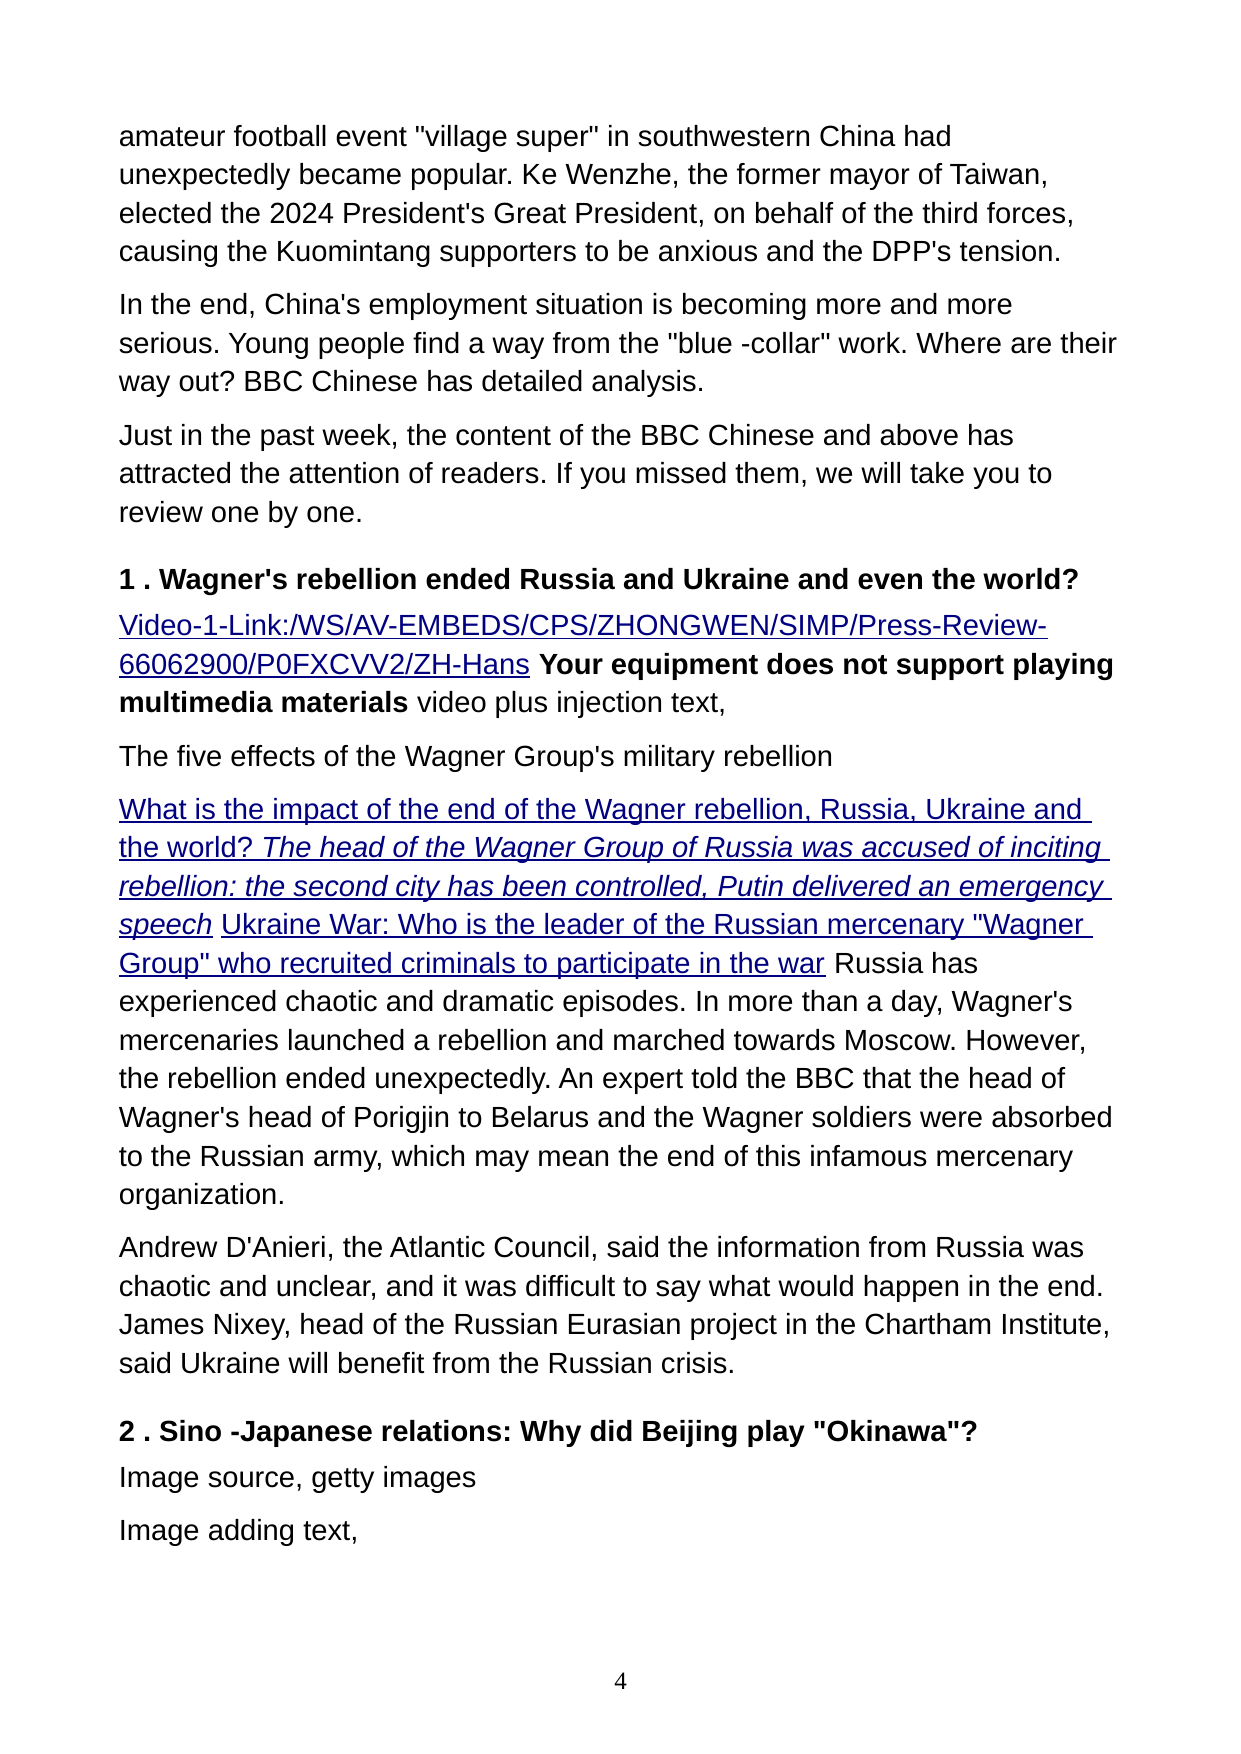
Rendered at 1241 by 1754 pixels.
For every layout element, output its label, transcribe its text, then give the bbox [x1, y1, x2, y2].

text In the end, China's employment situation is becoming more and more serious. Young people find a way from the "blue -collar" work. Where are their way out? BBC Chinese has detailed analysis. [118, 287, 1122, 398]
text Image source, getty images [118, 1459, 1122, 1493]
text Andrew D'Anieri, the Atlantic Council, said the information from Russia was chaotic and unclear, and it was difficult to say what would happen in the end. James Nixey, head of the Russian Eurasian project in the Chartham Institute, said Ukraine will benefit from the Russian crisis. [118, 1230, 1122, 1379]
text What is the impact of the end of the Wagner rebellion, Russia, Ukraine and the world? The head of the Wagner Group of Russia was accused of inciting rebellion: the second city has been controlled, Putin delivered an emergency speech Ukraine War: Who is the leader of the Russian mercenary "Wagner Group" who recruited criminals to participate in the war Russia has experienced chaotic and dramatic episodes. In more than a day, Wagner's mercenaries launched a rebellion and marched towards Moscow. However, the rebellion ended unexpectedly. An expert told the BBC that the head of Wagner's head of Porigjin to Belarus and the Wagner soldiers were absorbed to the Russian army, which may mean the end of this infamous mercenary organization. [118, 792, 1122, 1211]
text Image adding text, [118, 1513, 1122, 1546]
subtitle 1 . Wagner's rebellion ended Russia and Ukraine and even the world? [118, 562, 1122, 596]
text amateur football event "village super" in southwestern China had unexpectedly became popular. Ke Wenzhe, the former mayor of Taiwan, elected the 2024 President's Great President, on behalf of the third forces, causing the Kuomintang supporters to be anxious and the DPP's tension. [118, 118, 1122, 268]
subtitle 2 . Sino -Japanese relations: Why did Beijing play "Okinawa"? [118, 1413, 1122, 1447]
text The five effects of the Wagner Group's military rebellion [118, 738, 1122, 772]
text Just in the past week, the content of the BBC Chinese and above has attracted the attention of readers. If you missed them, we will take you to review one by one. [118, 417, 1122, 528]
text Video-1-Link:/WS/AV-EMBEDS/CPS/ZHONGWEN/SIMP/Press-Review-66062900/P0FXCVV2/ZH-Hans Your equipment does not support playing multimedia materials video plus injection text, [118, 608, 1122, 719]
